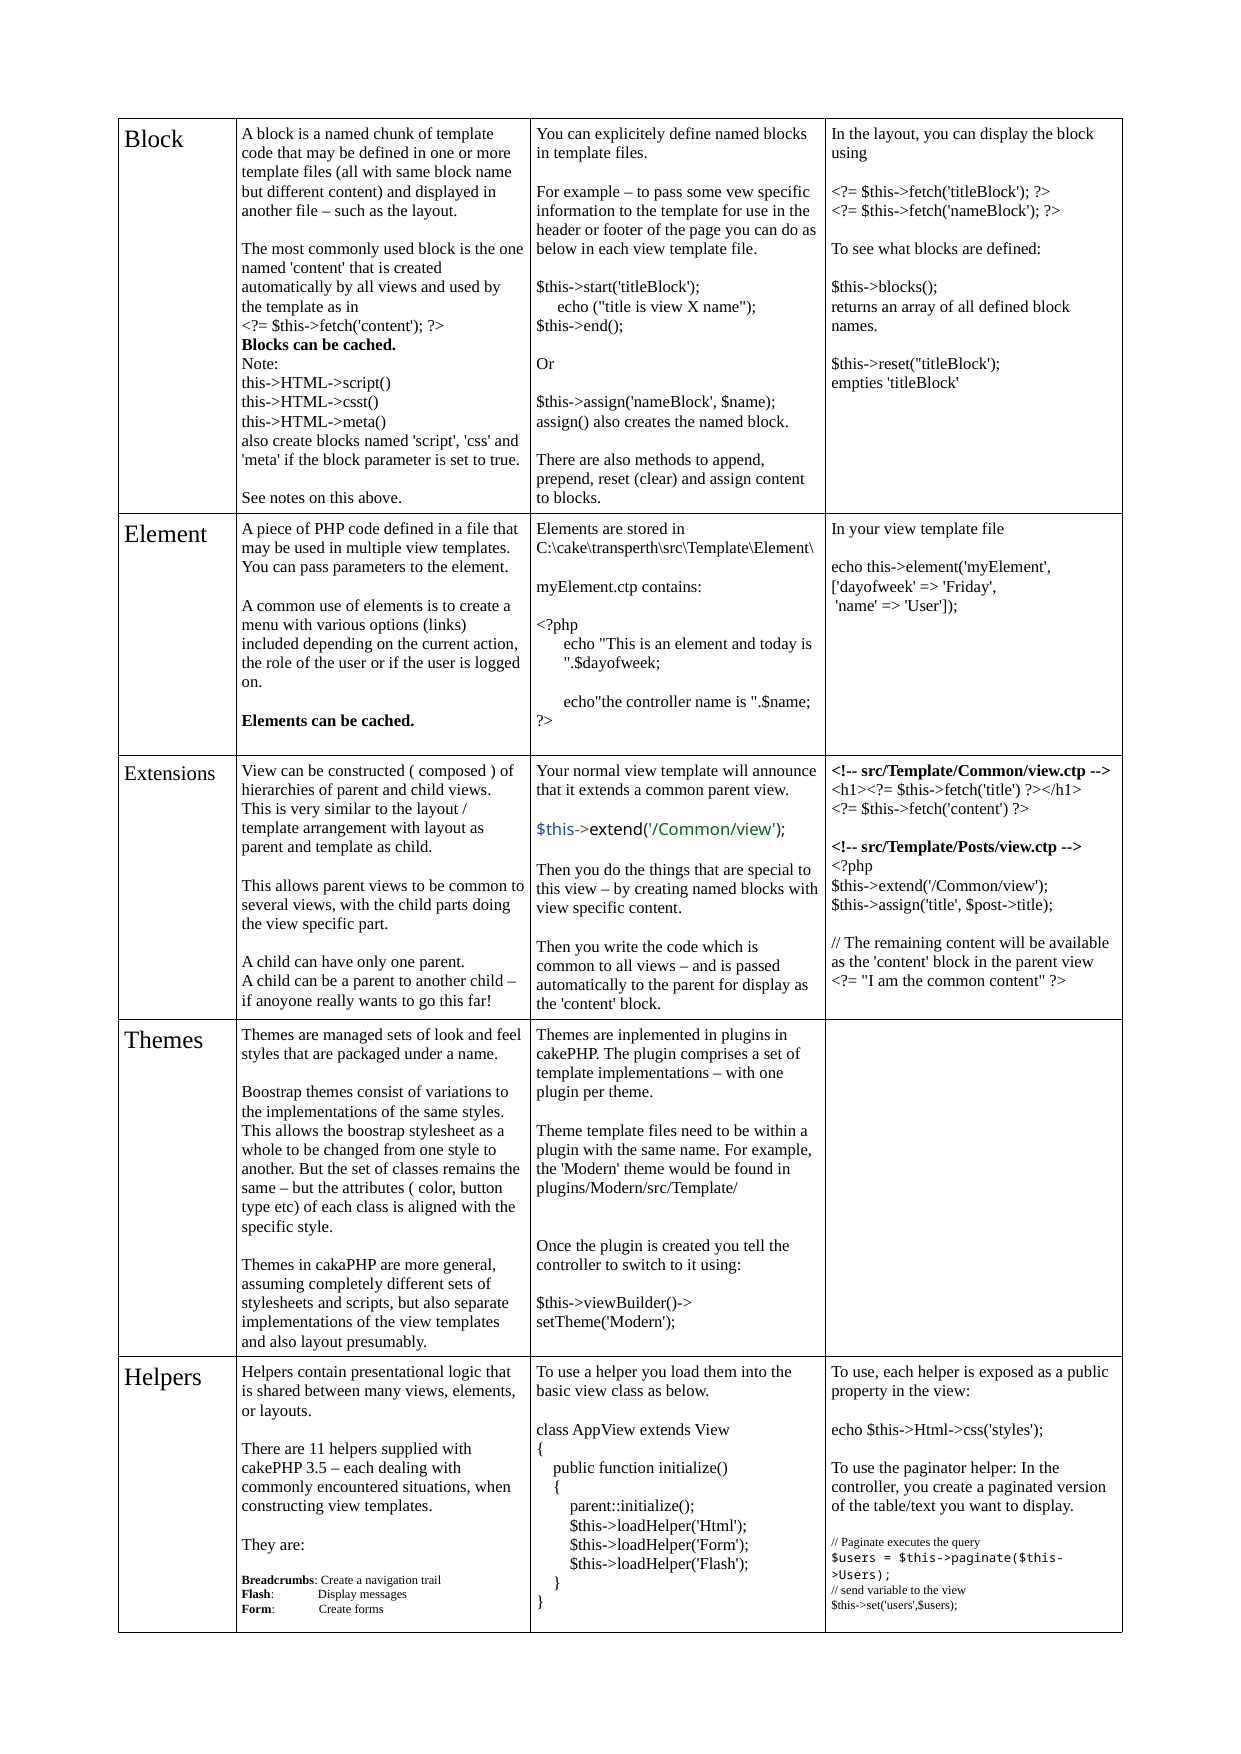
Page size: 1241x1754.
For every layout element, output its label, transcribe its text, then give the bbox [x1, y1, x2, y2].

table_cell Themes are managed sets of look and feel styles that are packaged under a name. Boostrap themes consist of variations to the implementations of the same styles. This allows the boostrap stylesheet as a whole to be changed from one style to another. But the set of classes remains the same – but the attributes ( color, button type etc) of each class is aligned with the specific style. Themes in cakaPHP are more general, assuming completely different sets of stylesheets and scripts, but also separate implementations of the view templates and also layout presumably. [237, 1020, 530, 1356]
table_cell Helpers contain presentational logic that is shared between many views, elements, or layouts. There are 11 helpers supplied with cakePHP 3.5 – each dealing with commonly encountered situations, when constructing view templates. They are: Breadcrumbs: Create a navigation trail Flash: Display messages Form: Create forms [237, 1357, 530, 1632]
table_cell To use, each helper is exposed as a public property in the view: echo $this->Html->css('styles'); To use the paginator helper: In the controller, you create a paginated version of the table/text you want to display. // Paginate executes the query $users = $this->paginate($this->Users); // send variable to the view $this->set('users',$users); [826, 1357, 1122, 1632]
table_cell You can explicitely define named blocks in template files. For example – to pass some vew specific information to the template for use in the header or footer of the page you can do as below in each view template file. $this->start('titleBlock'); echo ("title is view X name"); $this->end(); Or $this->assign('nameBlock', $name); assign() also creates the named block. There are also methods to append, prepend, reset (clear) and assign content to blocks. [531, 119, 825, 513]
table_cell Helpers [119, 1357, 236, 1632]
table_cell [826, 1020, 1122, 1356]
table_cell <!-- src/Template/Common/view.ctp --> <h1><?= $this->fetch('title') ?></h1> <?= $this->fetch('content') ?> <!-- src/Template/Posts/view.ctp --> <?php $this->extend('/Common/view'); $this->assign('title', $post->title); // The remaining content will be available as the 'content' block in the parent view <?= "I am the common content" ?> [826, 756, 1122, 1019]
table_cell A piece of PHP code defined in a file that may be used in multiple view templates. You can pass parameters to the element. A common use of elements is to create a menu with various options (links) included depending on the current action, the role of the user or if the user is logged on. Elements can be cached. [237, 514, 530, 754]
table_cell Your normal view template will announce that it extends a common parent view. $this->extend('/Common/view'); Then you do the things that are special to this view – by creating named blocks with view specific content. Then you write the code which is common to all views – and is passed automatically to the parent for display as the 'content' block. [531, 756, 825, 1019]
table_cell In your view template file echo this->element('myElement', ['dayofweek' => 'Friday', 'name' => 'User']); [826, 514, 1122, 754]
table_cell Themes [119, 1020, 236, 1356]
table_cell To use a helper you load them into the basic view class as below. class AppView extends View { public function initialize() { parent::initialize(); $this->loadHelper('Html'); $this->loadHelper('Form'); $this->loadHelper('Flash'); } } [531, 1357, 825, 1632]
table_cell Block [119, 119, 236, 513]
table_cell A block is a named chunk of template code that may be defined in one or more template files (all with same block name but different content) and displayed in another file – such as the layout. The most commonly used block is the one named 'content' that is created automatically by all views and used by the template as in <?= $this->fetch('content'); ?> Blocks can be cached. Note: this->HTML->script() this->HTML->csst() this->HTML->meta() also create blocks named 'script', 'css' and 'meta' if the block parameter is set to true. See notes on this above. [237, 119, 530, 513]
table_cell Element [119, 514, 236, 754]
table_cell Extensions [119, 756, 236, 1019]
table_cell Themes are inplemented in plugins in cakePHP. The plugin comprises a set of template implementations – with one plugin per theme. Theme template files need to be within a plugin with the same name. For example, the 'Modern' theme would be found in plugins/Modern/src/Template/ Once the plugin is created you tell the controller to switch to it using: $this->viewBuilder()-> setTheme('Modern'); [531, 1020, 825, 1356]
table_cell View can be constructed ( composed ) of hierarchies of parent and child views. This is very similar to the layout / template arrangement with layout as parent and template as child. This allows parent views to be common to several views, with the child parts doing the view specific part. A child can have only one parent. A child can be a parent to another child – if anoyone really wants to go this far! [237, 756, 530, 1019]
table_cell Elements are stored in C:\cake\transperth\src\Template\Element\ myElement.ctp contains: <?php echo "This is an element and today is ".$dayofweek; echo"the controller name is ".$name; ?> [531, 514, 825, 754]
table_cell In the layout, you can display the block using <?= $this->fetch('titleBlock'); ?> <?= $this->fetch('nameBlock'); ?> To see what blocks are defined: $this->blocks(); returns an array of all defined block names. $this->reset(''titleBlock'); empties 'titleBlock' [826, 119, 1122, 513]
